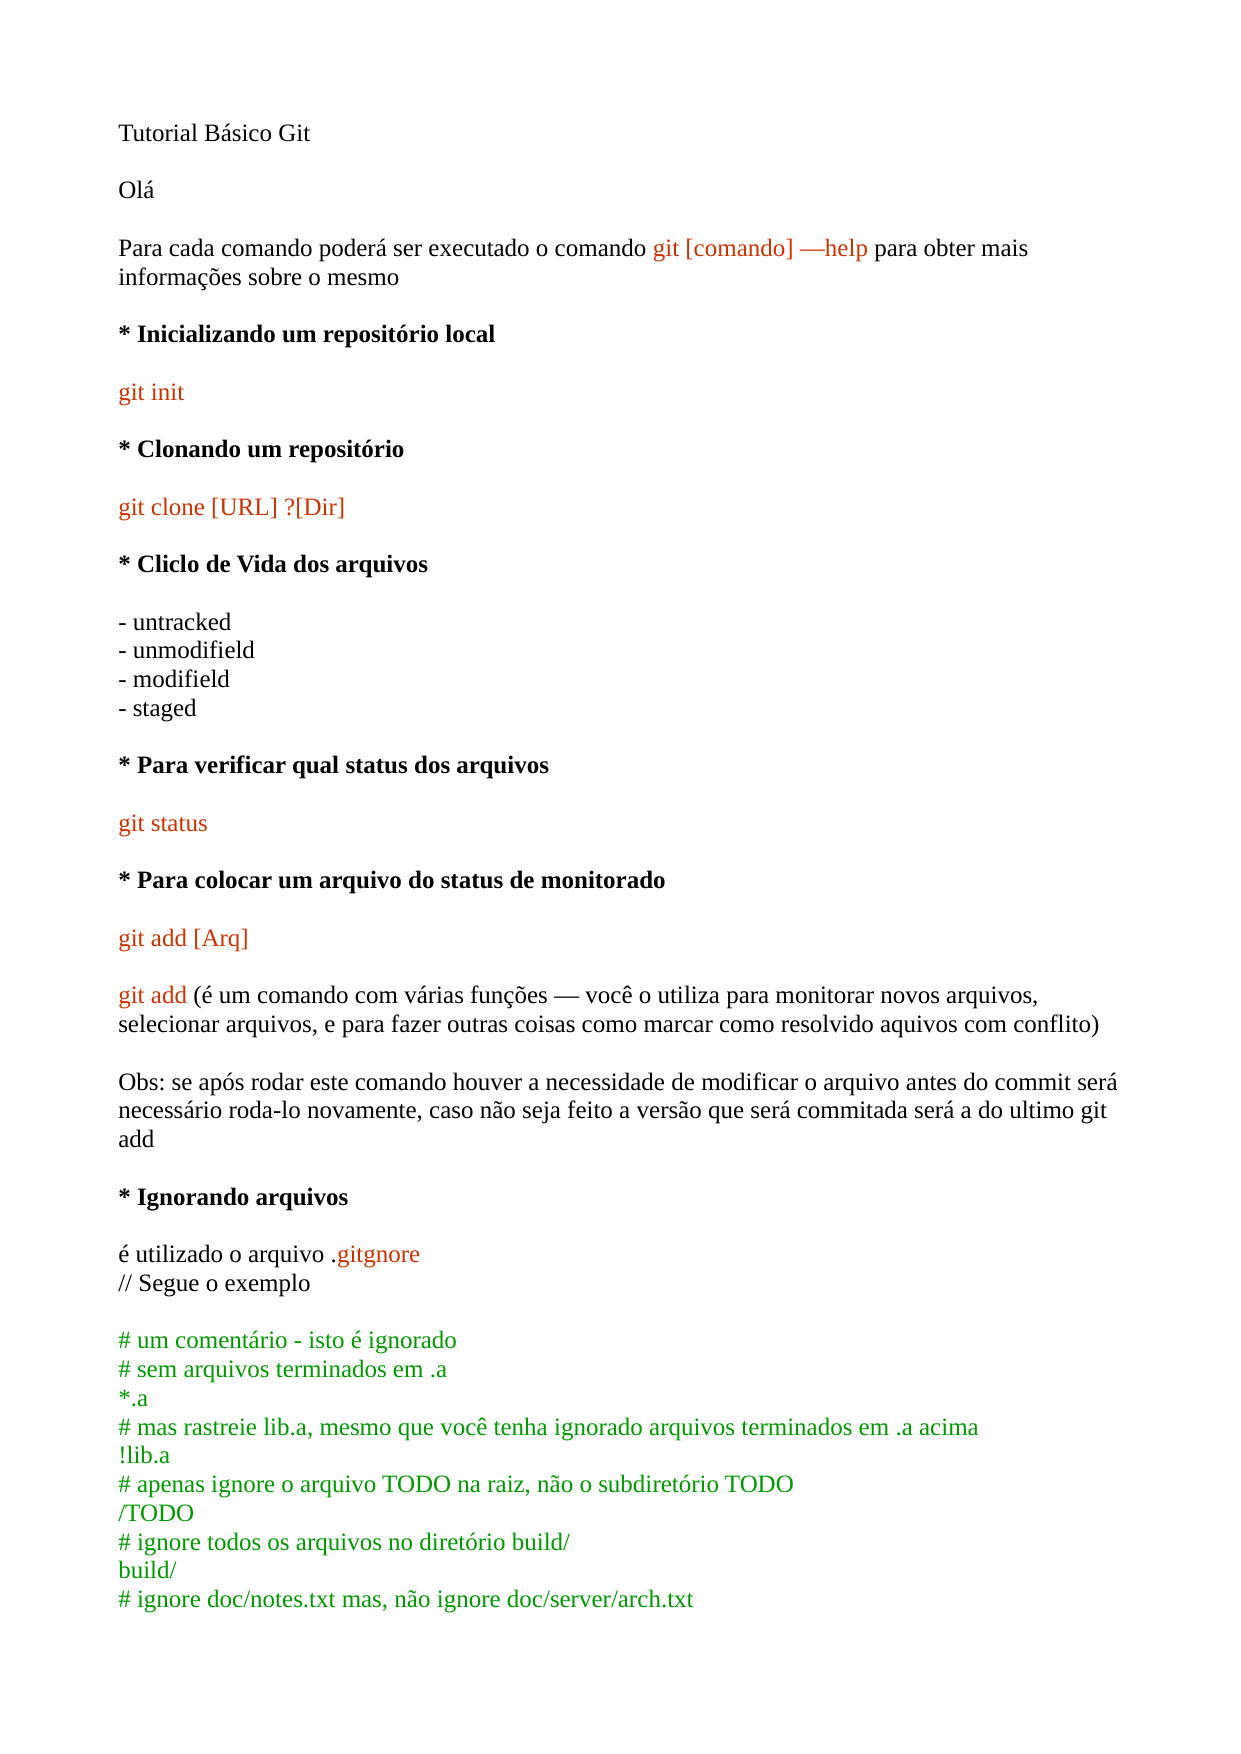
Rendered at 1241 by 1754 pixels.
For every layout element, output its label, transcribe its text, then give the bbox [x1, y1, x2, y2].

text !lib.a [118, 1441, 1122, 1469]
text Tutorial Básico Git [118, 118, 1122, 147]
text git clone [URL] ?[Dir] [118, 492, 1122, 521]
text * Para verificar qual status dos arquivos [118, 751, 1122, 779]
text * Clonando um repositório [118, 434, 1122, 463]
text git init [118, 377, 1122, 406]
text é utilizado o arquivo .gitgnore [118, 1239, 1122, 1268]
text git status [118, 808, 1122, 837]
text # um comentário - isto é ignorado [118, 1326, 1122, 1354]
text *.a [118, 1383, 1122, 1412]
text * Inicializando um repositório local [118, 319, 1122, 348]
text build/ [118, 1556, 1122, 1584]
text - modifield [118, 664, 1122, 693]
text Olá [118, 176, 1122, 204]
text * Ignorando arquivos [118, 1182, 1122, 1211]
text # ignore todos os arquivos no diretório build/ [118, 1527, 1122, 1556]
text Obs: se após rodar este comando houver a necessidade de modificar o arquivo antes do commit será necessário roda-lo novamente, caso não seja feito a versão que será commitada será a do ultimo git add [118, 1067, 1122, 1153]
text // Segue o exemplo [118, 1268, 1122, 1297]
text - untracked [118, 607, 1122, 636]
text git add [Arq] [118, 923, 1122, 952]
text * Cliclo de Vida dos arquivos [118, 549, 1122, 578]
text - unmodifield [118, 636, 1122, 664]
text * Para colocar um arquivo do status de monitorado [118, 866, 1122, 894]
text - staged [118, 693, 1122, 722]
text # ignore doc/notes.txt mas, não ignore doc/server/arch.txt [118, 1584, 1122, 1613]
text /TODO [118, 1498, 1122, 1527]
text # mas rastreie lib.a, mesmo que você tenha ignorado arquivos terminados em .a acima [118, 1412, 1122, 1441]
text # sem arquivos terminados em .a [118, 1354, 1122, 1383]
text # apenas ignore o arquivo TODO na raiz, não o subdiretório TODO [118, 1469, 1122, 1498]
text git add (é um comando com várias funções — você o utiliza para monitorar novos arquivos, selecionar arquivos, e para fazer outras coisas como marcar como resolvido aquivos com conflito) [118, 981, 1122, 1038]
text Para cada comando poderá ser executado o comando git [comando] —help para obter mais informações sobre o mesmo [118, 233, 1122, 291]
